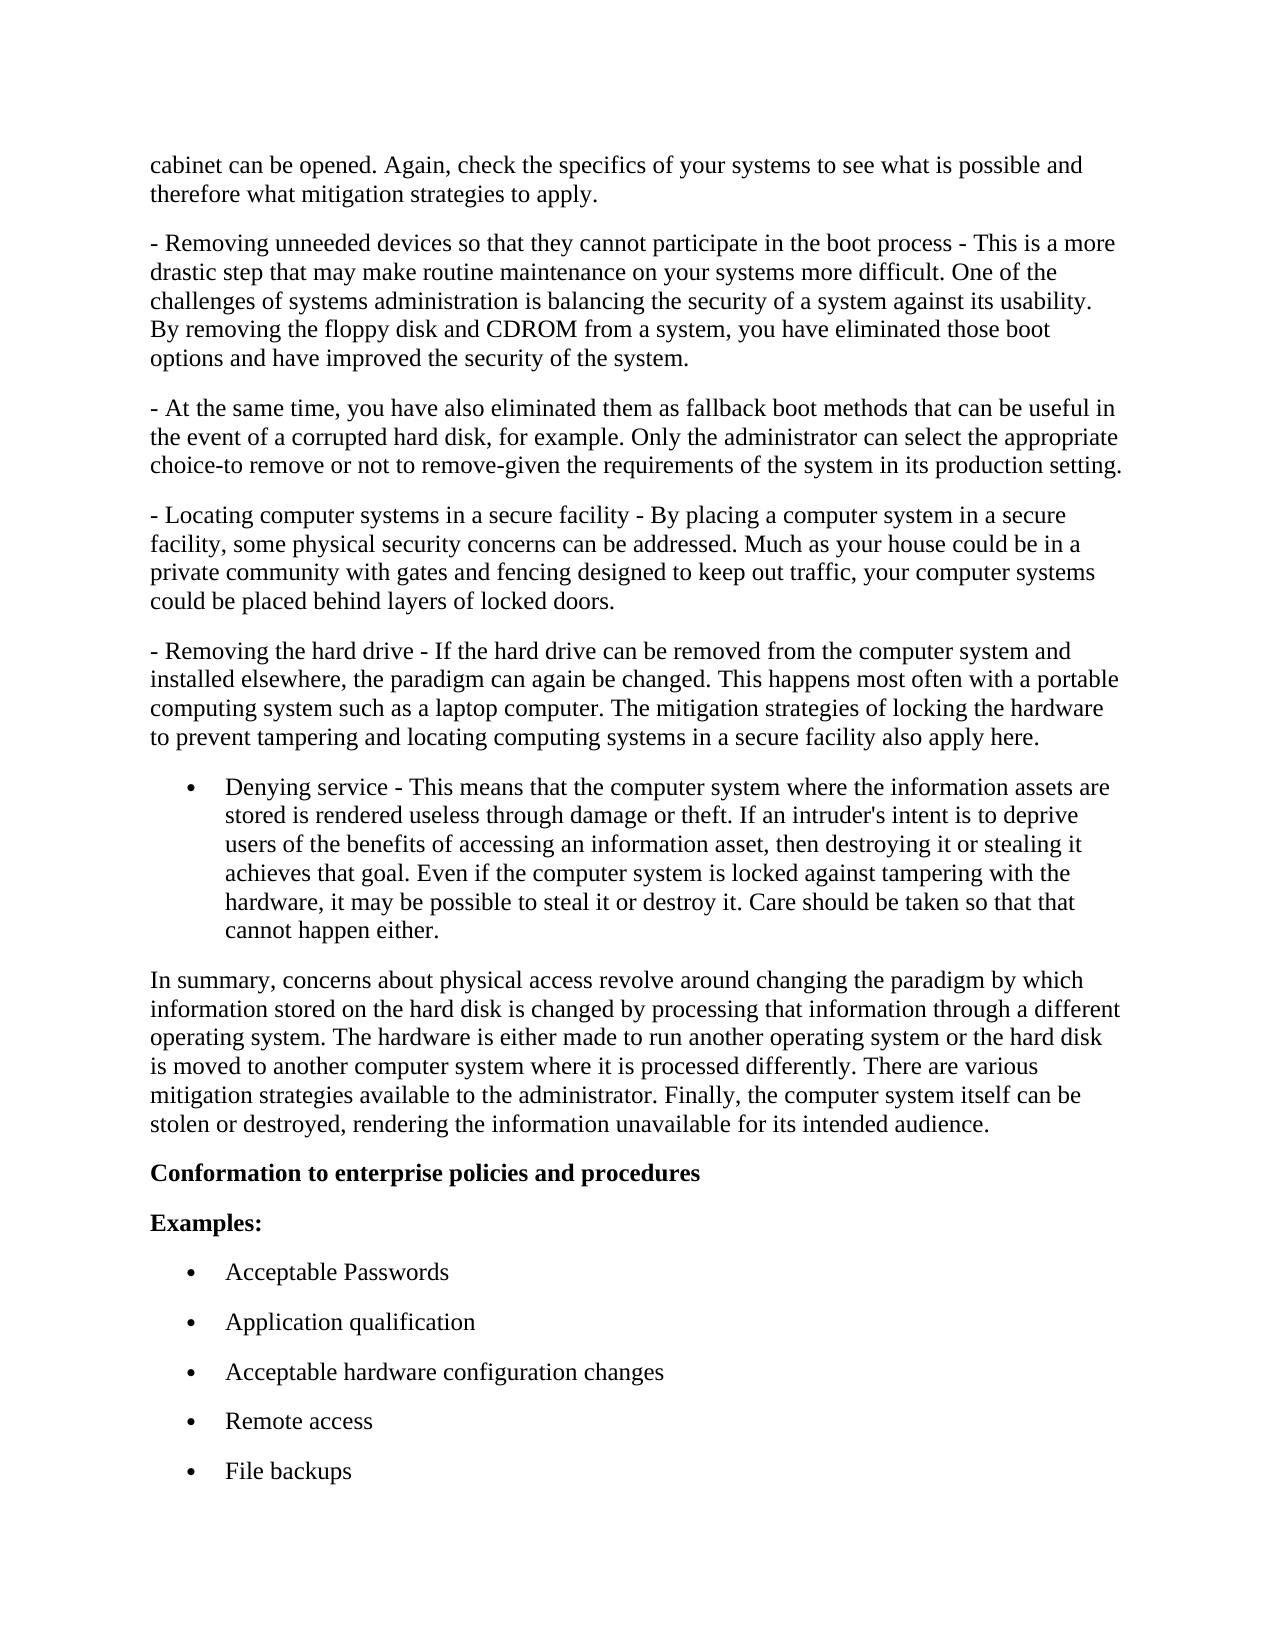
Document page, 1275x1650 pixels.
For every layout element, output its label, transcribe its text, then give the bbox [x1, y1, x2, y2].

text Conformation to enterprise policies and procedures [150, 1158, 1125, 1187]
text cabinet can be opened. Again, check the specifics of your systems to see what is possible and therefore what mitigation strategies to apply. [150, 150, 1125, 207]
text In summary, concerns about physical access revolve around changing the paradigm by which information stored on the hard disk is changed by processing that information through a different operating system. The hardware is either made to run another operating system or the hard disk is moved to another computer system where it is processed differently. There are various mitigation strategies available to the administrator. Finally, the computer system itself can be stolen or destroyed, rendering the information unavailable for its intended audience. [150, 965, 1125, 1137]
list Remote access [187, 1406, 1125, 1435]
list File backups [187, 1456, 1125, 1484]
list Application qualification [187, 1307, 1125, 1336]
list Denying service - This means that the computer system where the information assets are stored is rendered useless through damage or theft. If an intruder's intent is to deprive users of the benefits of accessing an information asset, then destroying it or stealing it achieves that goal. Even if the computer system is locked against tampering with the hardware, it may be possible to steal it or destroy it. Care should be taken so that that cannot happen either. [187, 772, 1125, 944]
text - Removing the hard drive - If the hard drive can be removed from the computer system and installed elsewhere, the paradigm can again be changed. This happens most often with a portable computing system such as a laptop computer. The mitigation strategies of locking the hardware to prevent tampering and locating computing systems in a secure facility also apply here. [150, 636, 1125, 751]
text - Removing unneeded devices so that they cannot participate in the boot process - This is a more drastic step that may make routine maintenance on your systems more difficult. One of the challenges of systems administration is balancing the security of a system against its usability. By removing the floppy disk and CDROM from a system, you have eliminated those boot options and have improved the security of the system. [150, 228, 1125, 372]
list Acceptable Passwords [187, 1257, 1125, 1286]
list Acceptable hardware configuration changes [187, 1357, 1125, 1385]
text - At the same time, you have also eliminated them as fallback boot methods that can be useful in the event of a corrupted hard disk, for example. Only the administrator can select the appropriate choice-to remove or not to remove-given the requirements of the system in its production setting. [150, 393, 1125, 479]
text Examples: [150, 1208, 1125, 1237]
text - Locating computer systems in a secure facility - By placing a computer system in a secure facility, some physical security concerns can be addressed. Much as your house could be in a private community with gates and fencing designed to keep out traffic, your computer systems could be placed behind layers of locked doors. [150, 500, 1125, 615]
